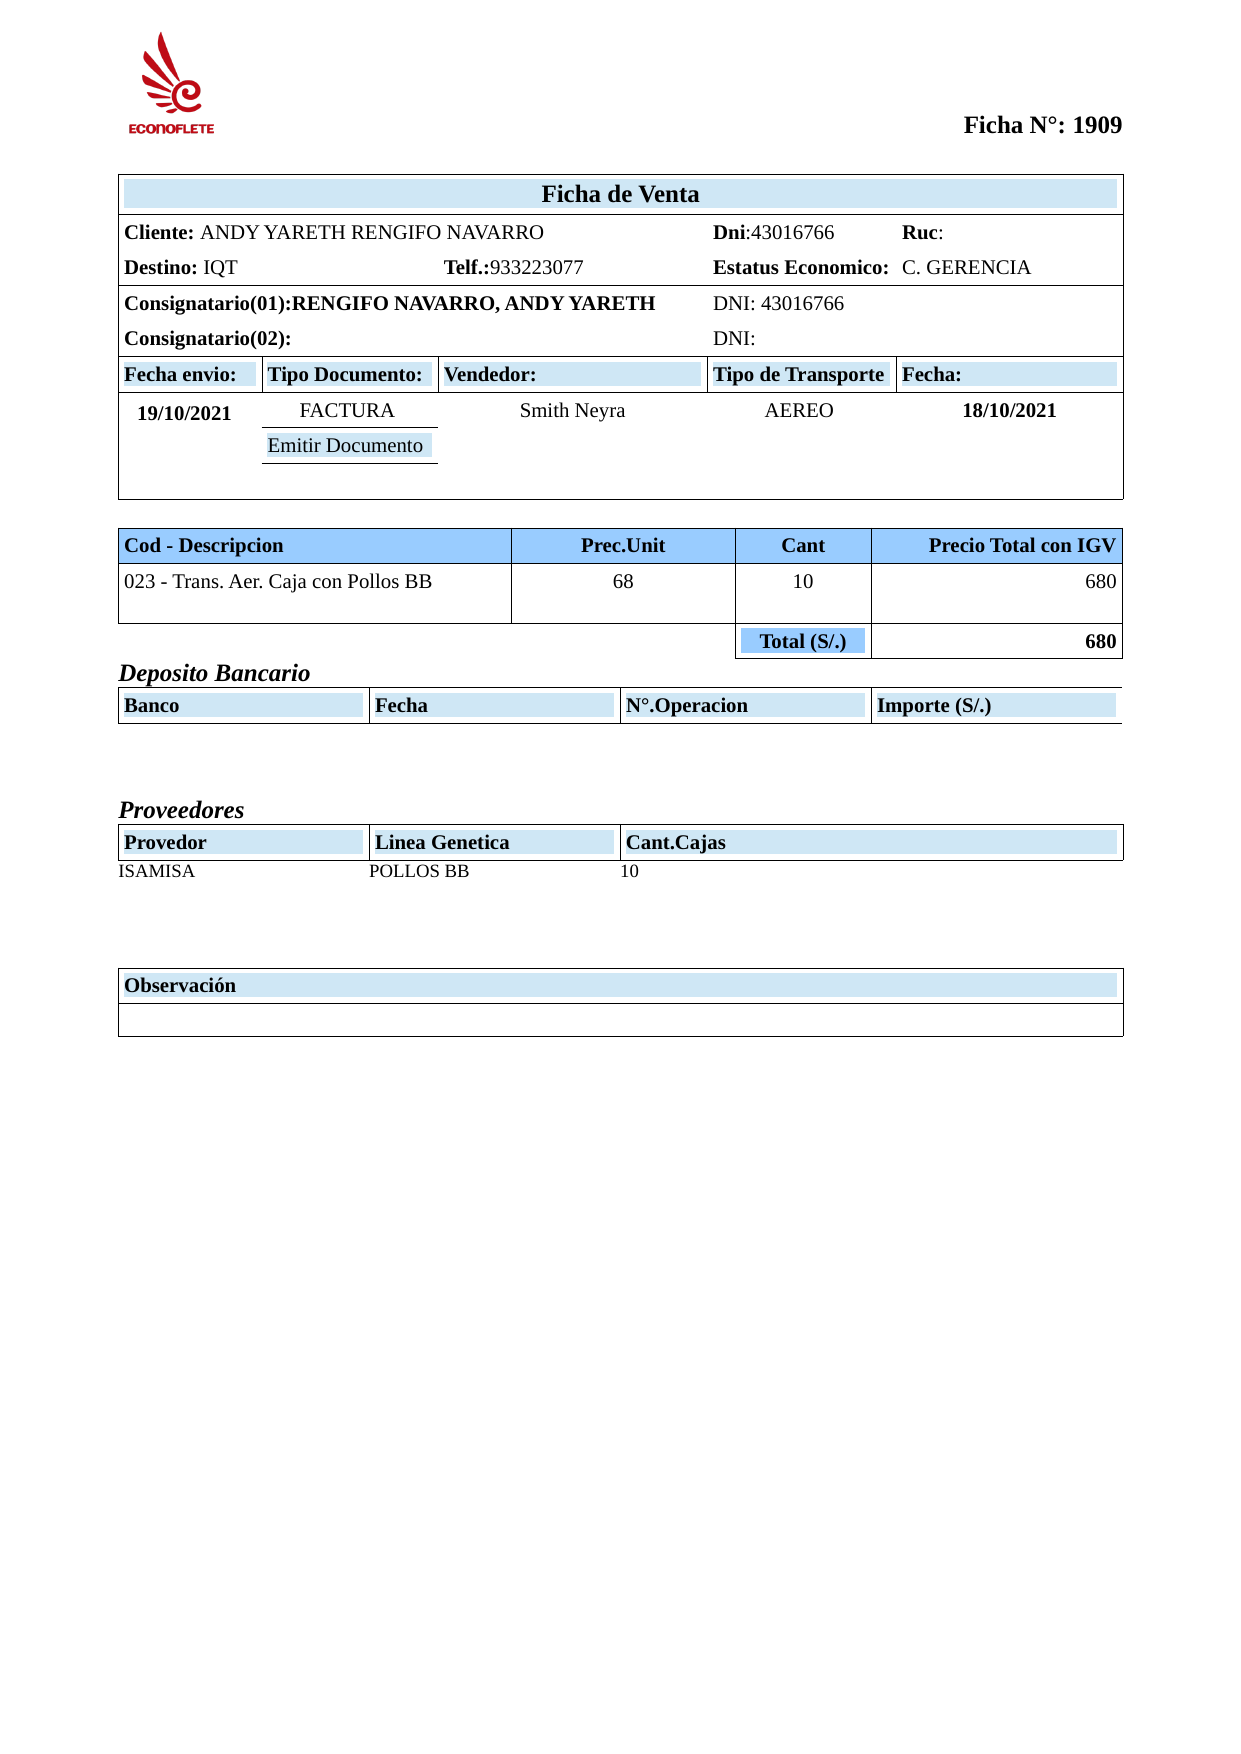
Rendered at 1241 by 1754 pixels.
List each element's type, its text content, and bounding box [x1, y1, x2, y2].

table_cell [118, 624, 511, 658]
text Proveedores [118, 795, 1122, 824]
table_cell [369, 747, 620, 771]
table_cell [369, 903, 620, 924]
table_cell [118, 903, 369, 924]
table_cell Telf.:933223077 [438, 249, 707, 285]
table_cell POLLOS BB [369, 861, 620, 881]
table_cell DNI: 43016766 [707, 286, 1123, 321]
table_header Cant.Cajas [621, 825, 1123, 859]
table_cell Vendedor: [439, 357, 707, 392]
table_header Cant [736, 529, 871, 563]
table_cell 680 [872, 624, 1122, 658]
table_cell [369, 724, 620, 747]
table_cell [620, 724, 871, 747]
table_cell 10 [736, 564, 871, 623]
table_cell [871, 747, 1122, 771]
table_header Banco [119, 688, 369, 723]
table_cell 68 [512, 564, 735, 623]
table_cell 680 [872, 564, 1122, 623]
table_cell [118, 881, 369, 903]
table_cell [369, 881, 620, 903]
table_cell [369, 771, 620, 795]
table_cell [369, 924, 620, 946]
table_cell [620, 771, 871, 795]
table_cell 18/10/2021 [896, 393, 1123, 498]
table_cell FACTURA [262, 393, 438, 427]
table_cell Dni:43016766 [707, 215, 896, 249]
table_cell [620, 903, 1123, 924]
table_header Prec.Unit [512, 529, 735, 563]
table_cell [871, 724, 1122, 747]
table_cell Ruc: [896, 215, 1123, 249]
table_cell Fecha: [897, 357, 1123, 392]
table_cell [262, 464, 438, 498]
table_cell AEREO [707, 393, 896, 498]
table_cell Cliente: ANDY YARETH RENGIFO NAVARRO [119, 215, 707, 249]
text Deposito Bancario [118, 658, 1122, 687]
table_cell Estatus Economico: [707, 249, 896, 285]
table_cell Emitir Documento [262, 428, 438, 463]
table_cell Smith Neyra [438, 393, 707, 498]
table_cell [620, 924, 1123, 946]
table_cell ISAMISA [118, 861, 369, 881]
table_cell [118, 724, 369, 747]
table_cell [871, 771, 1122, 795]
table_cell [620, 881, 1123, 903]
table_cell [620, 747, 871, 771]
table_header N°.Operacion [621, 688, 871, 723]
table_header Observación [119, 969, 1123, 1003]
table_cell Consignatario(02): [119, 321, 707, 356]
table_cell [119, 1004, 1123, 1036]
table_header Fecha [370, 688, 620, 723]
table_cell Fecha envio: [119, 357, 262, 392]
table_header Linea Genetica [370, 825, 620, 859]
table_cell 19/10/2021 [119, 393, 262, 498]
table_cell [369, 946, 620, 967]
table_cell Tipo de Transporte [708, 357, 896, 392]
table_header Provedor [119, 825, 369, 859]
table_header Importe (S/.) [872, 688, 1122, 723]
table_cell [511, 624, 735, 658]
table_header Cod - Descripcion [119, 529, 511, 563]
table_cell [620, 946, 1123, 967]
table_cell DNI: [707, 321, 1123, 356]
table_cell [118, 946, 369, 967]
table_cell Consignatario(01):RENGIFO NAVARRO, ANDY YARETH [119, 286, 707, 321]
table_cell C. GERENCIA [896, 249, 1123, 285]
table_cell [118, 747, 369, 771]
table_cell Tipo Documento: [263, 357, 438, 392]
table_header Precio Total con IGV [872, 529, 1122, 563]
table_cell 023 - Trans. Aer. Caja con Pollos BB [119, 564, 511, 623]
table_cell Total (S/.) [736, 624, 871, 658]
table_cell [118, 924, 369, 946]
table_header Ficha de Venta [119, 175, 1123, 214]
table_cell Destino: IQT [119, 249, 438, 285]
picture [118, 31, 225, 134]
table_cell [118, 771, 369, 795]
table_cell 10 [620, 861, 1123, 881]
